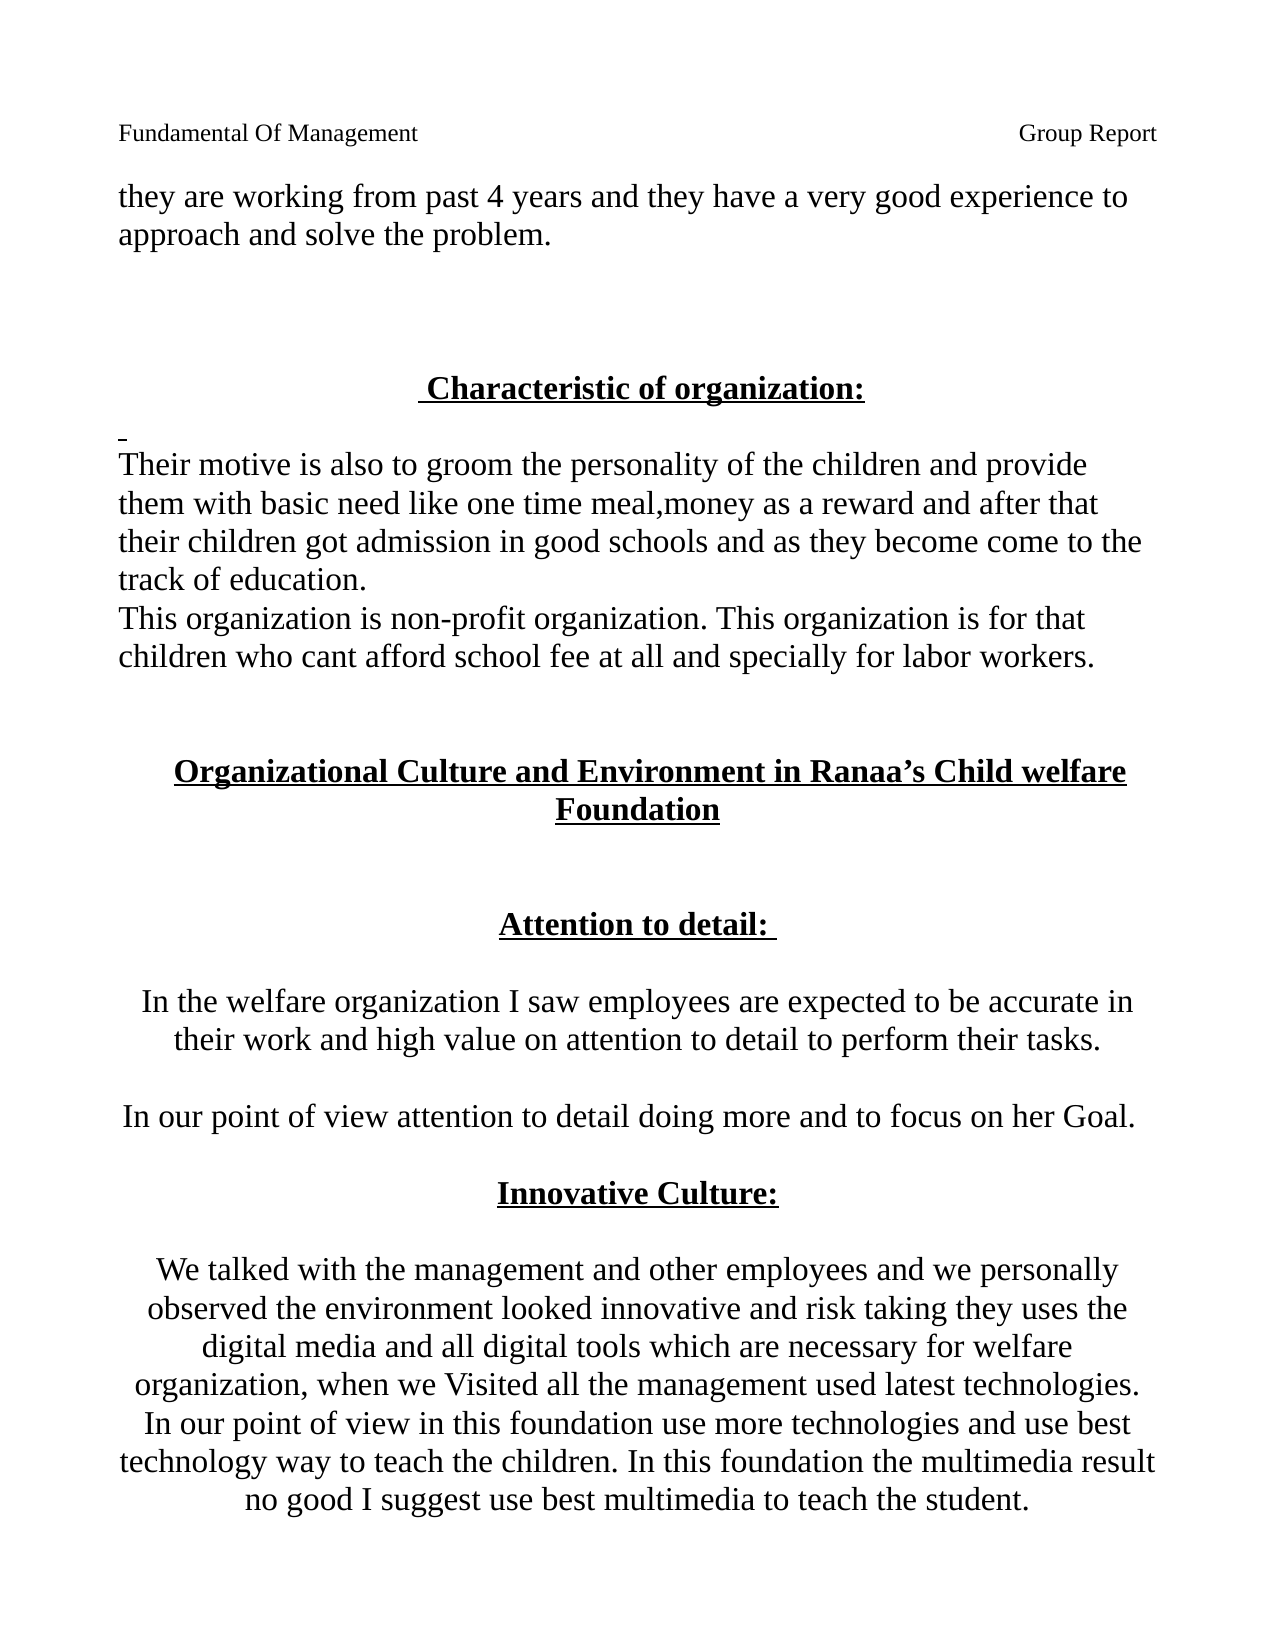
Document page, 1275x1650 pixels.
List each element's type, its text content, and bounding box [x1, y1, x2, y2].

text In our point of view attention to detail doing more and to focus on her Goal. Innovative Culture: We talked with the management and other employees and we personally observed the environment looked innovative and risk taking they uses the digital media and all digital tools which are necessary for welfare organization, when we Visited all the management used latest technologies. [118, 1096, 1157, 1403]
text Characteristic of organization: [118, 368, 1157, 406]
text they are working from past 4 years and they have a very good experience to approach and solve the problem. [118, 176, 1157, 253]
text Organizational Culture and Environment in Ranaa’s Child welfare Foundation Attention to detail: In the welfare organization I saw employees are expected to be accurate in their work and high value on attention to detail to perform their tasks. [118, 751, 1157, 1058]
text This organization is non-profit organization. This organization is for that children who cant afford school fee at all and specially for labor workers. [118, 598, 1157, 675]
text In our point of view in this foundation use more technologies and use best technology way to teach the children. In this foundation the multimedia result no good I suggest use best multimedia to teach the student. [118, 1403, 1157, 1518]
text Their motive is also to groom the personality of the children and provide them with basic need like one time meal,money as a reward and after that their children got admission in good schools and as they become come to the track of education. [118, 445, 1157, 598]
